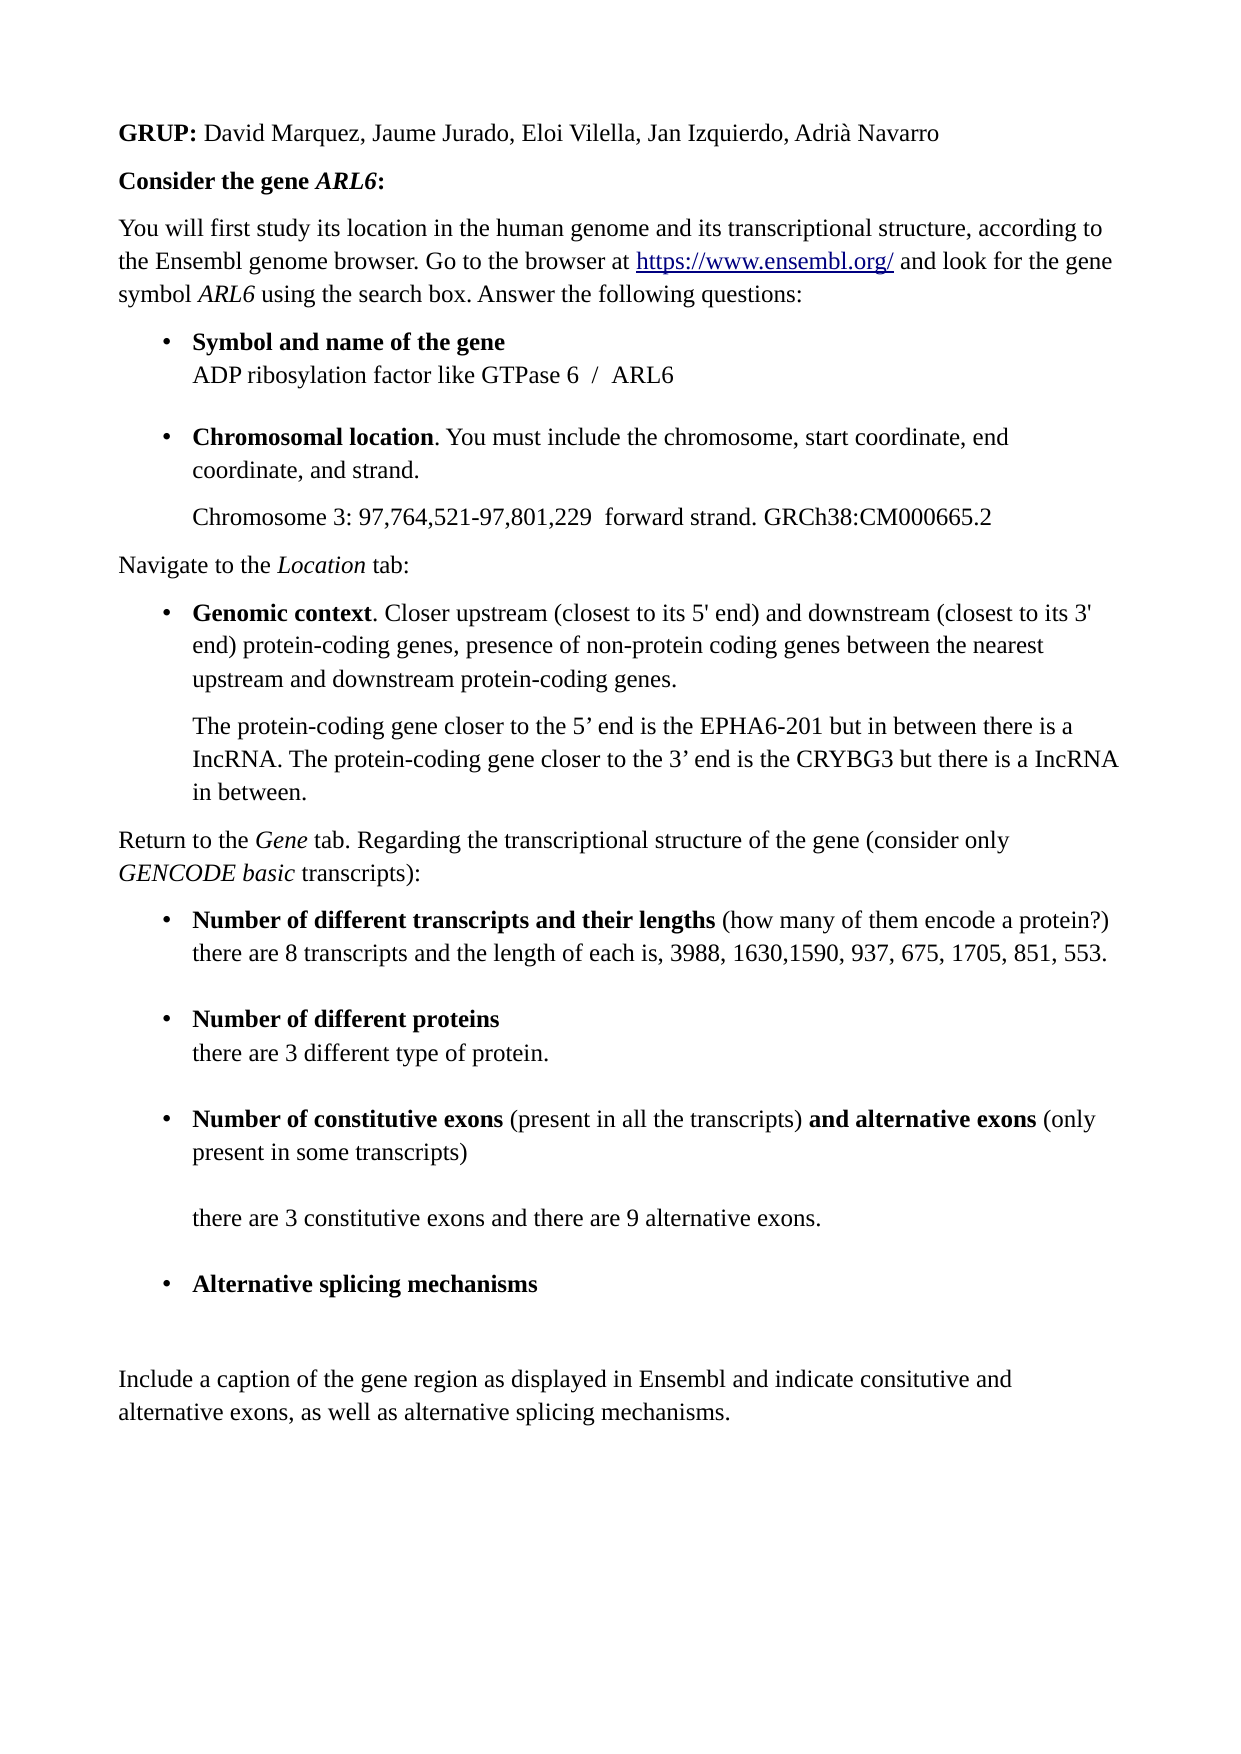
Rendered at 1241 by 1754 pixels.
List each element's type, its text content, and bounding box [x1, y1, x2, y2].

text there are 3 constitutive exons and there are 9 alternative exons. [118, 1203, 1122, 1231]
list Alternative splicing mechanisms [162, 1269, 1122, 1297]
text Return to the Gene tab. Regarding the transcriptional structure of the gene (consider only GENCODE basic transcripts): [118, 825, 1122, 887]
text Consider the gene ARL6: [118, 166, 1122, 194]
text Include a caption of the gene region as displayed in Ensembl and indicate consitutive and alternative exons, as well as alternative splicing mechanisms. [118, 1364, 1122, 1426]
list Symbol and name of the gene [162, 327, 1122, 356]
list there are 8 transcripts and the length of each is, 3988, 1630,1590, 937, 675, 1705, 851, 553. [162, 938, 1122, 967]
text GRUP: David Marquez, Jaume Jurado, Eloi Vilella, Jan Izquierdo, Adrià Navarro [118, 118, 1122, 147]
list Chromosomal location. You must include the chromosome, start coordinate, end coordinate, and strand. [162, 422, 1122, 483]
list Number of constitutive exons (present in all the transcripts) and alternative exons (only present in some transcripts) [162, 1104, 1122, 1165]
list Chromosome 3: 97,764,521-97,801,229 forward strand. GRCh38:CM000665.2 [162, 502, 1122, 531]
list there are 3 different type of protein. [162, 1038, 1122, 1066]
text Navigate to the Location tab: [118, 550, 1122, 579]
list Genomic context. Closer upstream (closest to its 5' end) and downstream (closest to its 3' end) protein-coding genes, presence of non-protein coding genes between the nearest upstream and downstream protein-coding genes. [162, 598, 1122, 692]
text You will first study its location in the human genome and its transcriptional structure, according to the Ensembl genome browser. Go to the browser at https://www.ensembl.org/ and look for the gene symbol ARL6 using the search box. Answer the following questions: [118, 213, 1122, 308]
list Number of different proteins [162, 1004, 1122, 1033]
subtitle ADP ribosylation factor like GTPase 6 / ARL6 [162, 360, 1122, 389]
list The protein-coding gene closer to the 5’ end is the EPHA6-201 but in between there is a IncRNA. The protein-coding gene closer to the 3’ end is the CRYBG3 but there is a IncRNA in between. [162, 711, 1122, 806]
list Number of different transcripts and their lengths (how many of them encode a protein?) [162, 906, 1122, 934]
